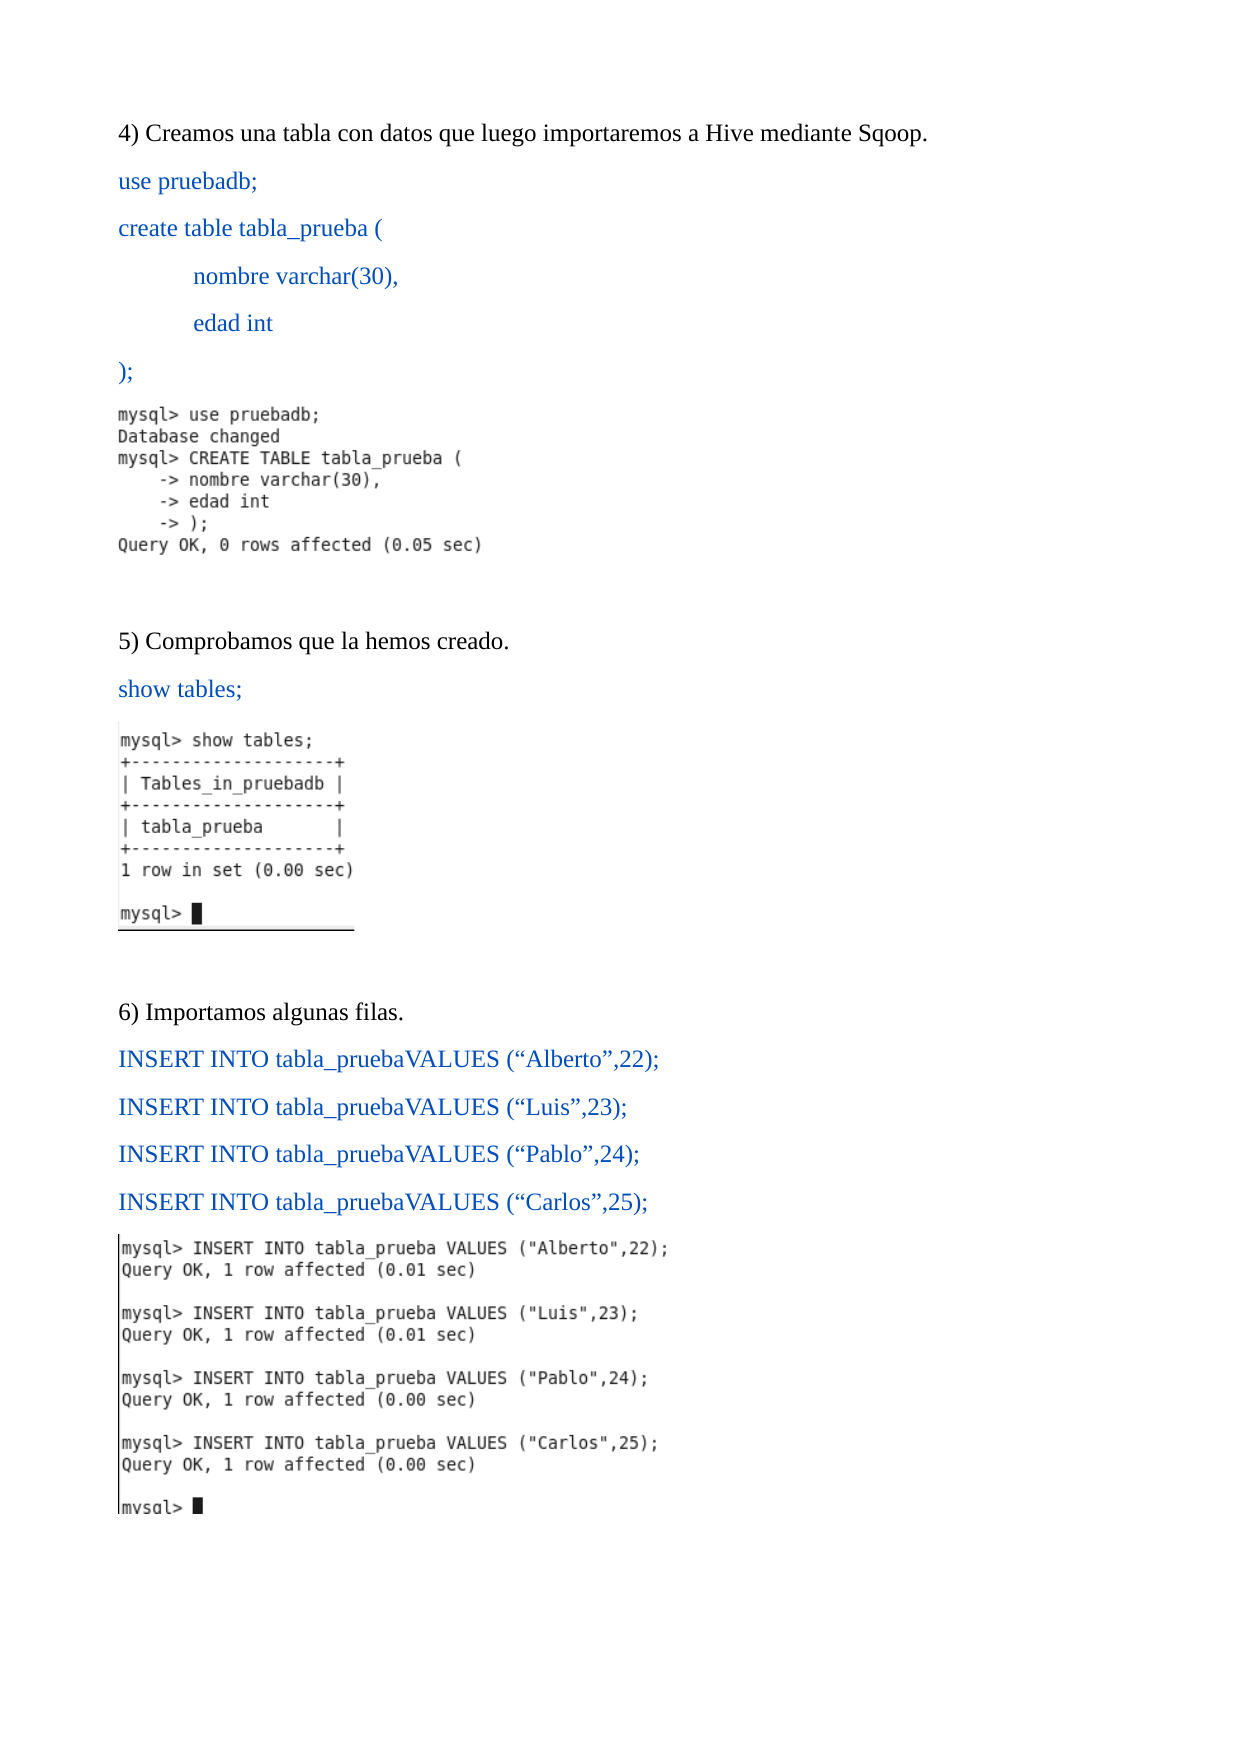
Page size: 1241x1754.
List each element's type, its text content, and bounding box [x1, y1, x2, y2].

text INSERT INTO tabla_pruebaVALUES (“Carlos”,25); [118, 1187, 1122, 1216]
text use pruebadb; [118, 166, 1122, 194]
text ); [118, 356, 1122, 385]
text show tables; [118, 674, 1122, 703]
text 4) Creamos una tabla con datos que luego importaremos a Hive mediante Sqoop. [118, 118, 1122, 147]
text INSERT INTO tabla_pruebaVALUES (“Pablo”,24); [118, 1139, 1122, 1168]
text nombre varchar(30), [118, 261, 1122, 290]
text INSERT INTO tabla_pruebaVALUES (“Alberto”,22); [118, 1044, 1122, 1073]
text 6) Importamos algunas filas. [118, 997, 1122, 1026]
text edad int [118, 308, 1122, 337]
text INSERT INTO tabla_pruebaVALUES (“Luis”,23); [118, 1092, 1122, 1121]
text 5) Comprobamos que la hemos creado. [118, 626, 1122, 655]
text create table tabla_prueba ( [118, 213, 1122, 242]
